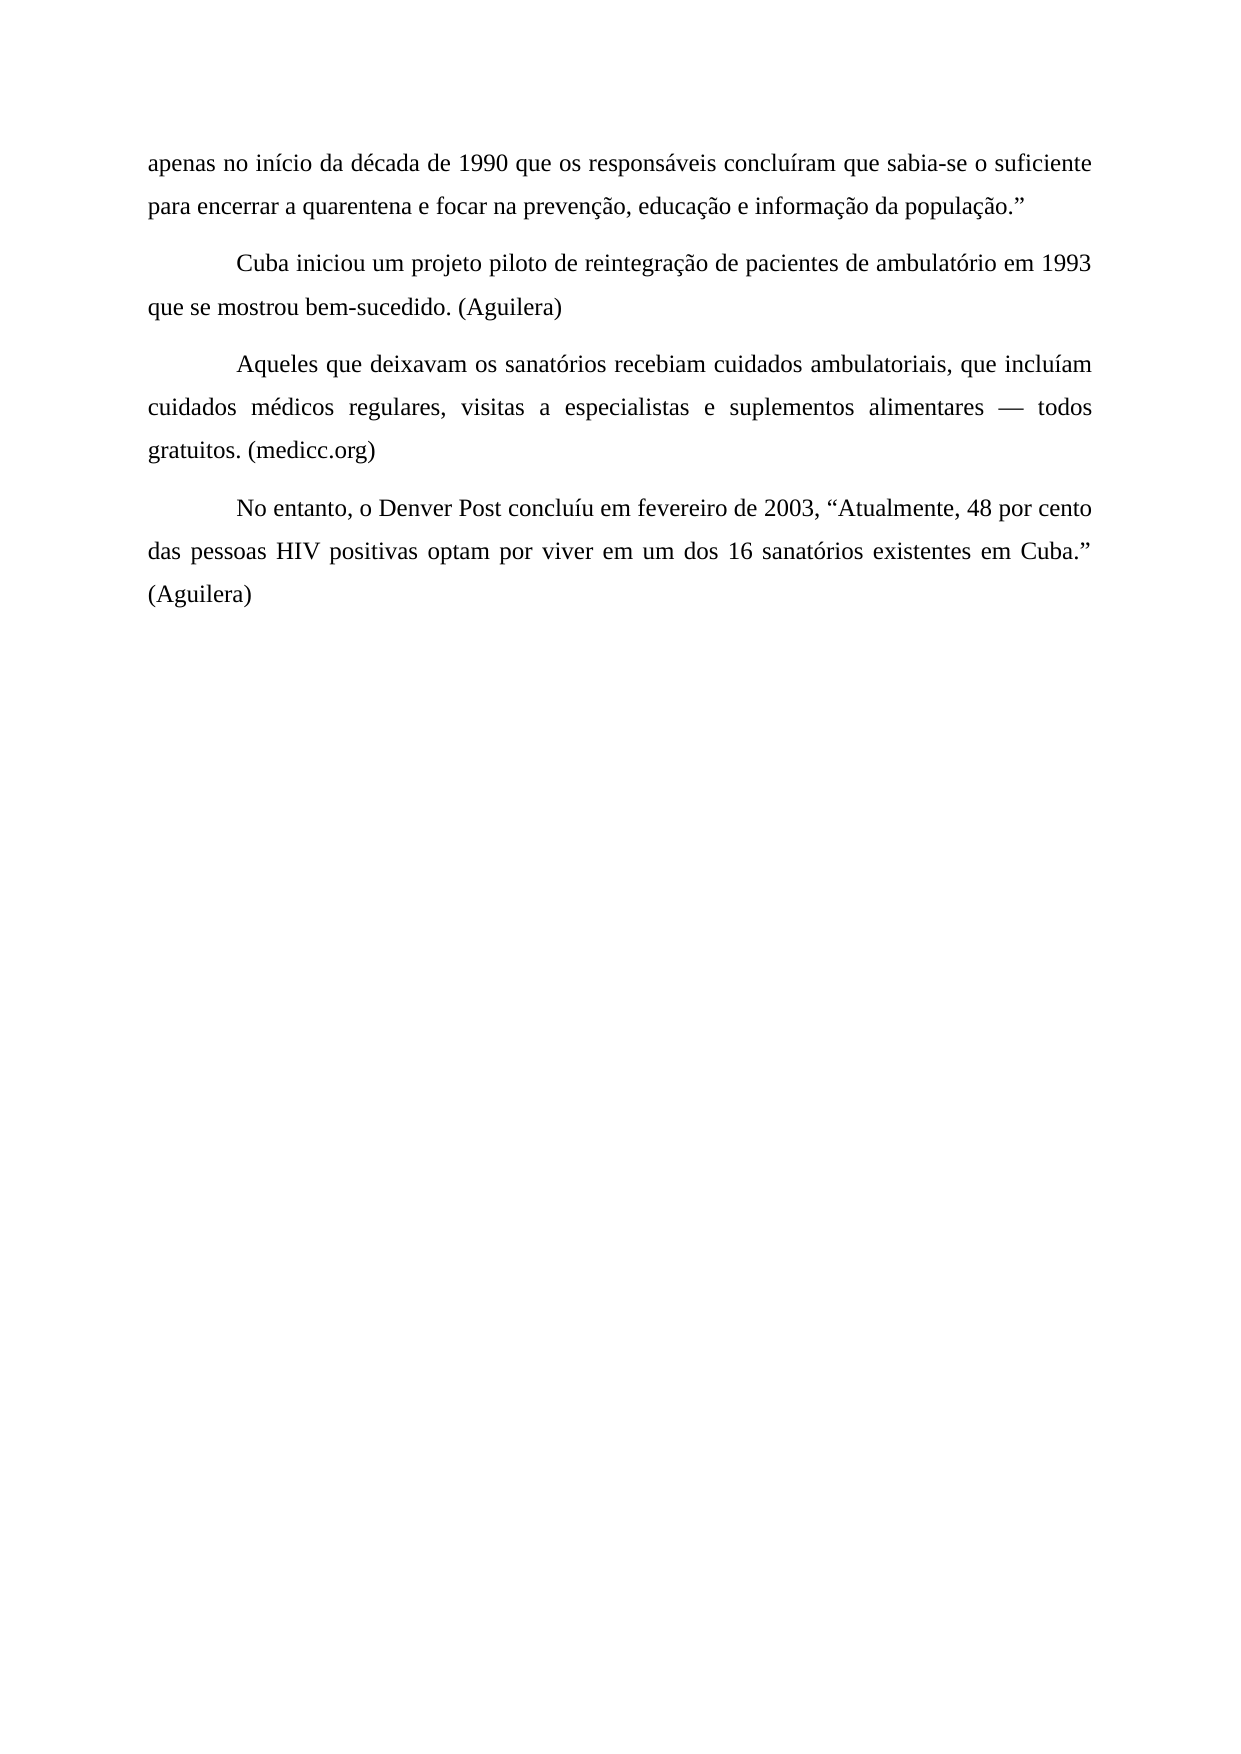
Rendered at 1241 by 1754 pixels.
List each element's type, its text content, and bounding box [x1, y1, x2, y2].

text Aqueles que deixavam os sanatórios recebiam cuidados ambulatoriais, que incluíam cuidados médicos regulares, visitas a especialistas e suplementos alimentares — todos gratuitos. (medicc.org) [148, 349, 1093, 464]
text No entanto, o Denver Post concluíu em fevereiro de 2003, “Atualmente, 48 por cento das pessoas HIV positivas optam por viver em um dos 16 sanatórios existentes em Cuba.” (Aguilera) [148, 493, 1093, 608]
text apenas no início da década de 1990 que os responsáveis concluíram que sabia-se o suficiente para encerrar a quarentena e focar na prevenção, educação e informação da população.” [148, 148, 1093, 219]
text Cuba iniciou um projeto piloto de reintegração de pacientes de ambulatório em 1993 que se mostrou bem-sucedido. (Aguilera) [148, 248, 1093, 320]
